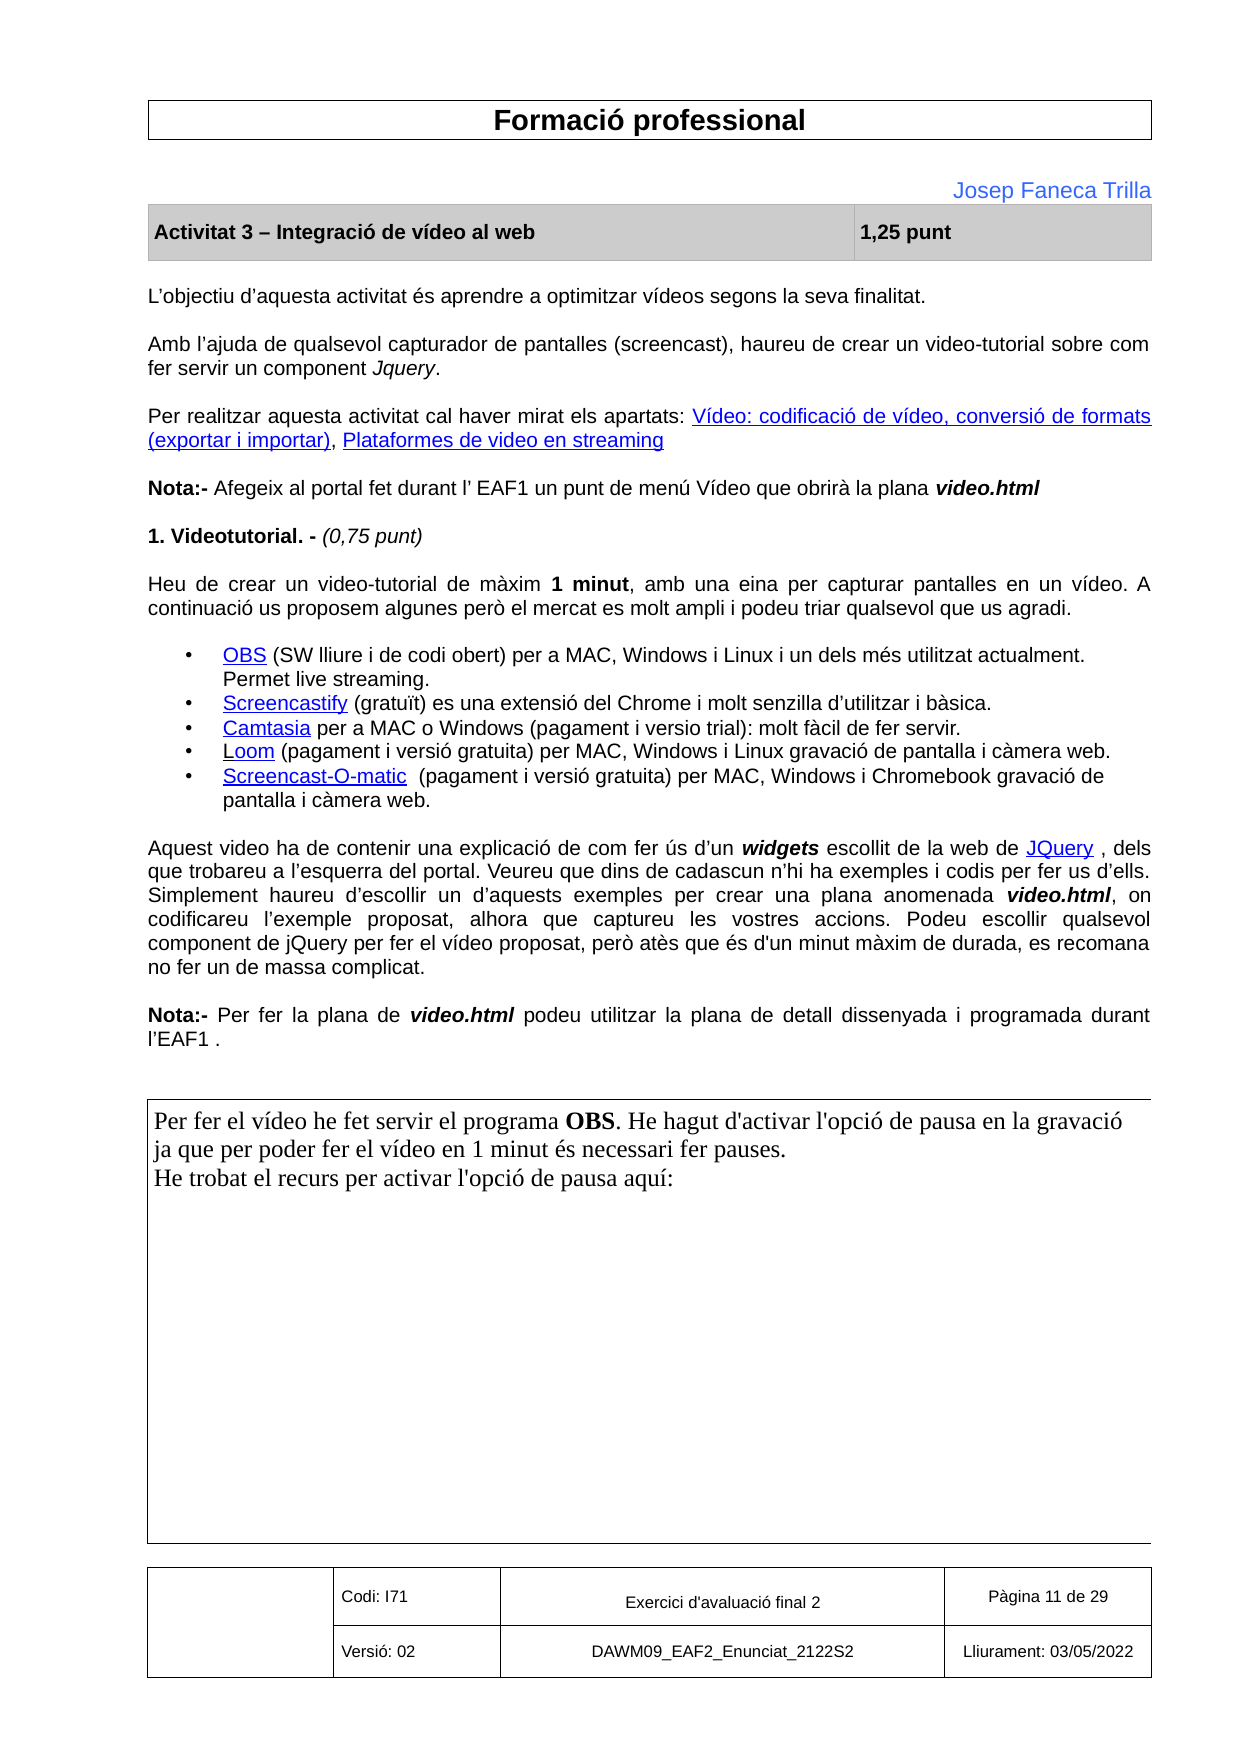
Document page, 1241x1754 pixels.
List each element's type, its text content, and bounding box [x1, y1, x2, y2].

list Screencast-O-matic (pagament i versió gratuita) per MAC, Windows i Chromebook gravació de pantalla i càmera web. [185, 763, 1151, 811]
text Nota:- Per fer la plana de video.html podeu utilitzar la plana de detall dissenyada i programada durant l’EAF1 . [148, 1003, 1151, 1051]
list Camtasia per a MAC o Windows (pagament i versio trial): molt fàcil de fer servir. [185, 715, 1151, 739]
text Nota:- Afegeix al portal fet durant l’ EAF1 un punt de menú Vídeo que obrirà la plana video.html [148, 476, 1151, 499]
text Aquest video ha de contenir una explicació de com fer ús d’un widgets escollit de la web de JQuery , dels que trobareu a l’esquerra del portal. Veureu que dins de cadascun n’hi ha exemples i codis per fer us d’ells. Simplement haureu d’escollir un d’aquests exemples per crear una plana anomenada video.html, on codificareu l’exemple proposat, alhora que captureu les vostres accions. Podeu escollir qualsevol component de jQuery per fer el vídeo proposat, però atès que és d'un minut màxim de durada, es recomana no fer un de massa complicat. [148, 835, 1151, 979]
table_header Activitat 3 – Integració de vídeo al web [149, 205, 854, 260]
text L’objectiu d’aquesta activitat és aprendre a optimitzar vídeos segons la seva finalitat. [148, 284, 1151, 308]
text Heu de crear un video-tutorial de màxim 1 minut, amb una eina per capturar pantalles en un vídeo. A continuació us proposem algunes però el mercat es molt ampli i podeu triar qualsevol que us agradi. [148, 571, 1151, 619]
text 1. Videotutorial. - (0,75 punt) [148, 523, 1151, 547]
list Loom (pagament i versió gratuita) per MAC, Windows i Linux gravació de pantalla i càmera web. [185, 739, 1151, 763]
table_header Per fer el vídeo he fet servir el programa OBS. He hagut d'activar l'opció de pausa en la gravació ja que per poder fer el vídeo en 1 minut és necessari fer pauses. He trobat el recurs per activar l'opció de pausa aquí: [148, 1100, 1151, 1543]
text Amb l’ajuda de qualsevol capturador de pantalles (screencast), haureu de crear un video-tutorial sobre com fer servir un component Jquery. [148, 332, 1151, 380]
list OBS (SW lliure i de codi obert) per a MAC, Windows i Linux i un dels més utilitzat actualment. Permet live streaming. [185, 643, 1151, 691]
text Per realitzar aquesta activitat cal haver mirat els apartats: Vídeo: codificació de vídeo, conversió de formats (exportar i importar), Plataformes de video en streaming [148, 404, 1151, 452]
list Screencastify (gratuït) es una extensió del Chrome i molt senzilla d’utilitzar i bàsica. [185, 691, 1151, 715]
table_header 1,25 punt [855, 205, 1151, 260]
